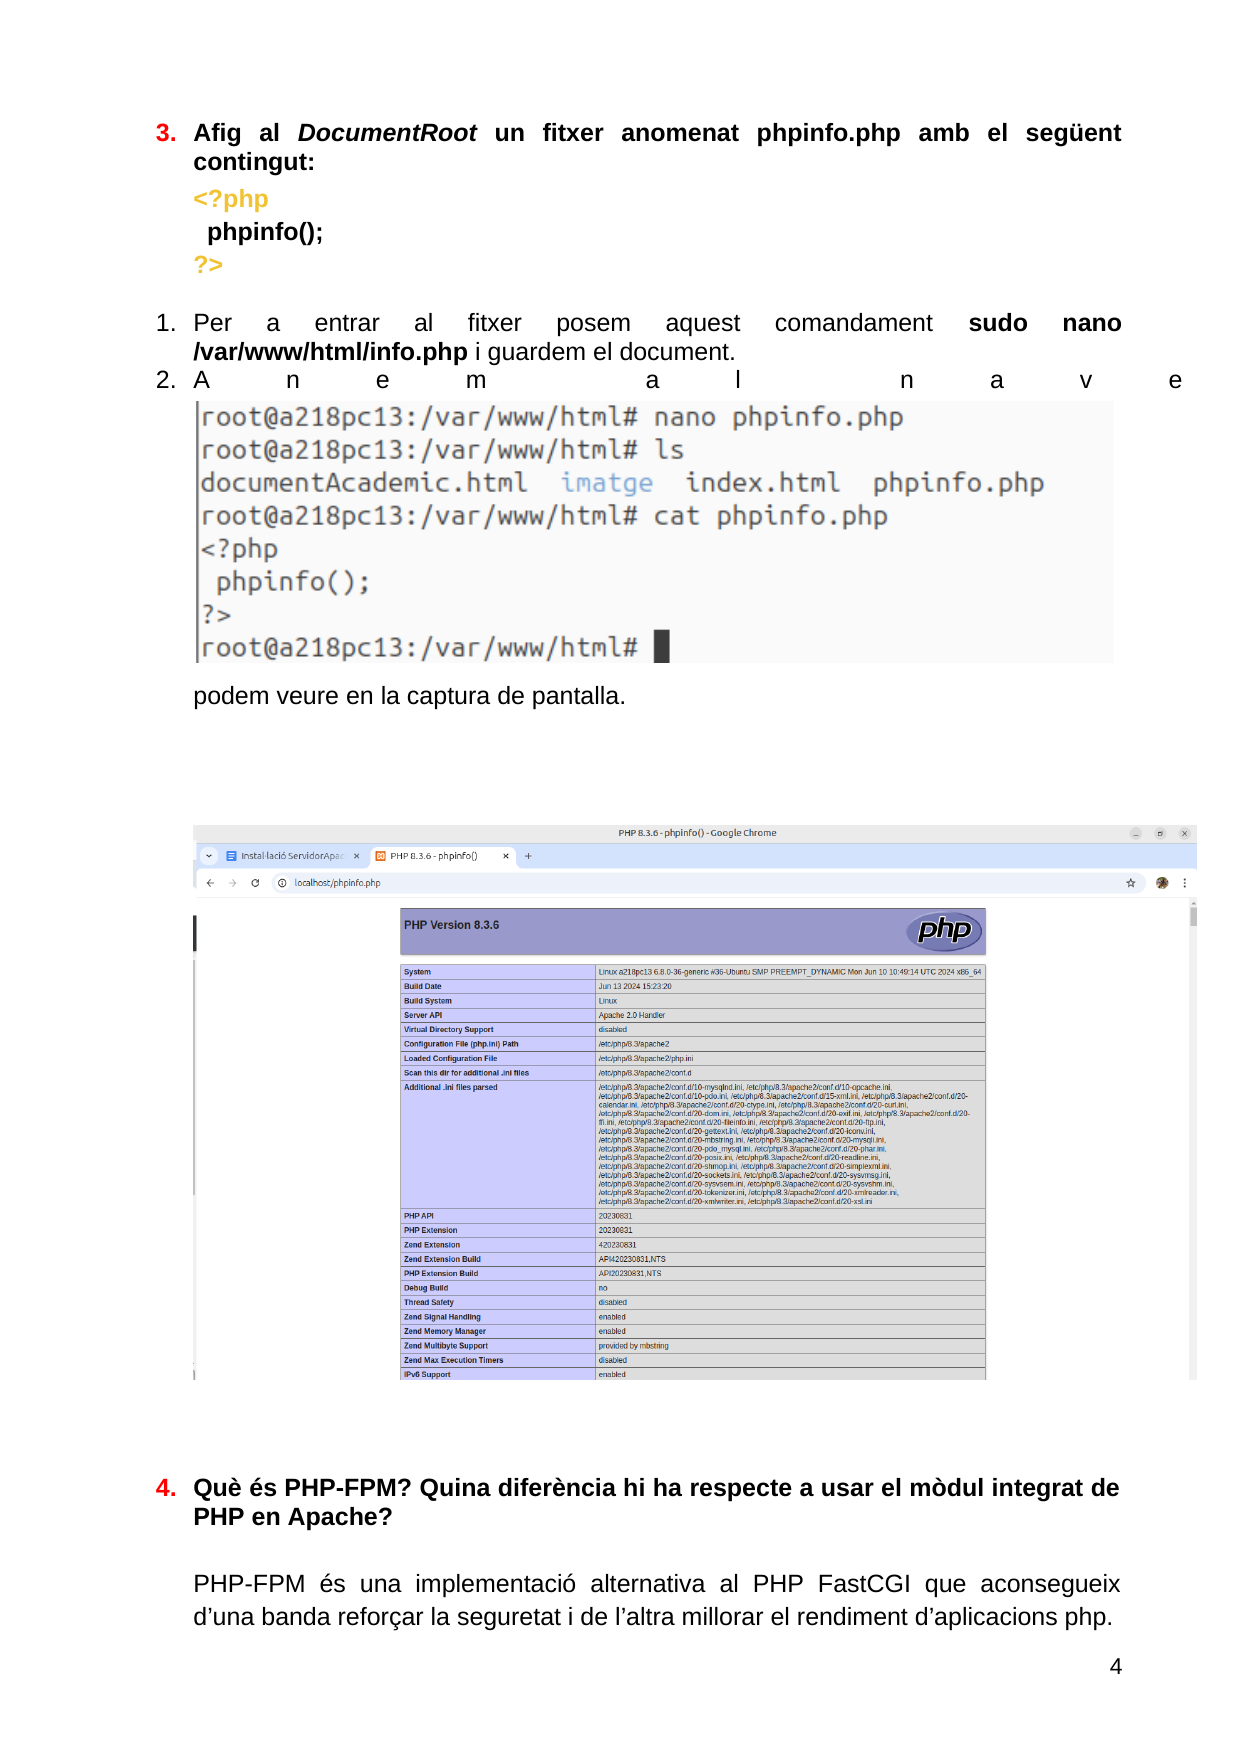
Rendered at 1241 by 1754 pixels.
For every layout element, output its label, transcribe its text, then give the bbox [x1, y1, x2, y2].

list Anem al navegador posem localhost/info.php i ens mostrar la página de php com podem veure en la captura de pantalla. [156, 365, 1122, 710]
subtitle Què és PHP-FPM? Quina diferència hi ha respecte a usar el mòdul integrat de PHP en Apache? [156, 1473, 1122, 1531]
picture [193, 825, 1197, 1380]
text PHP-FPM és una implementació alternativa al PHP FastCGI que aconsegueix d’una banda reforçar la seguretat i de l’altra millorar el rendiment d’aplicacions php. [193, 1569, 1122, 1631]
text ?> [193, 250, 1122, 279]
picture [196, 401, 1114, 663]
subtitle Afig al DocumentRoot un fitxer anomenat phpinfo.php amb el següent contingut: [156, 118, 1122, 176]
list Per a entrar al fitxer posem aquest comandament sudo nano /var/www/html/info.php i guardem el document. [156, 308, 1122, 365]
text phpinfo(); [193, 217, 1122, 246]
text <?php [193, 184, 1122, 213]
